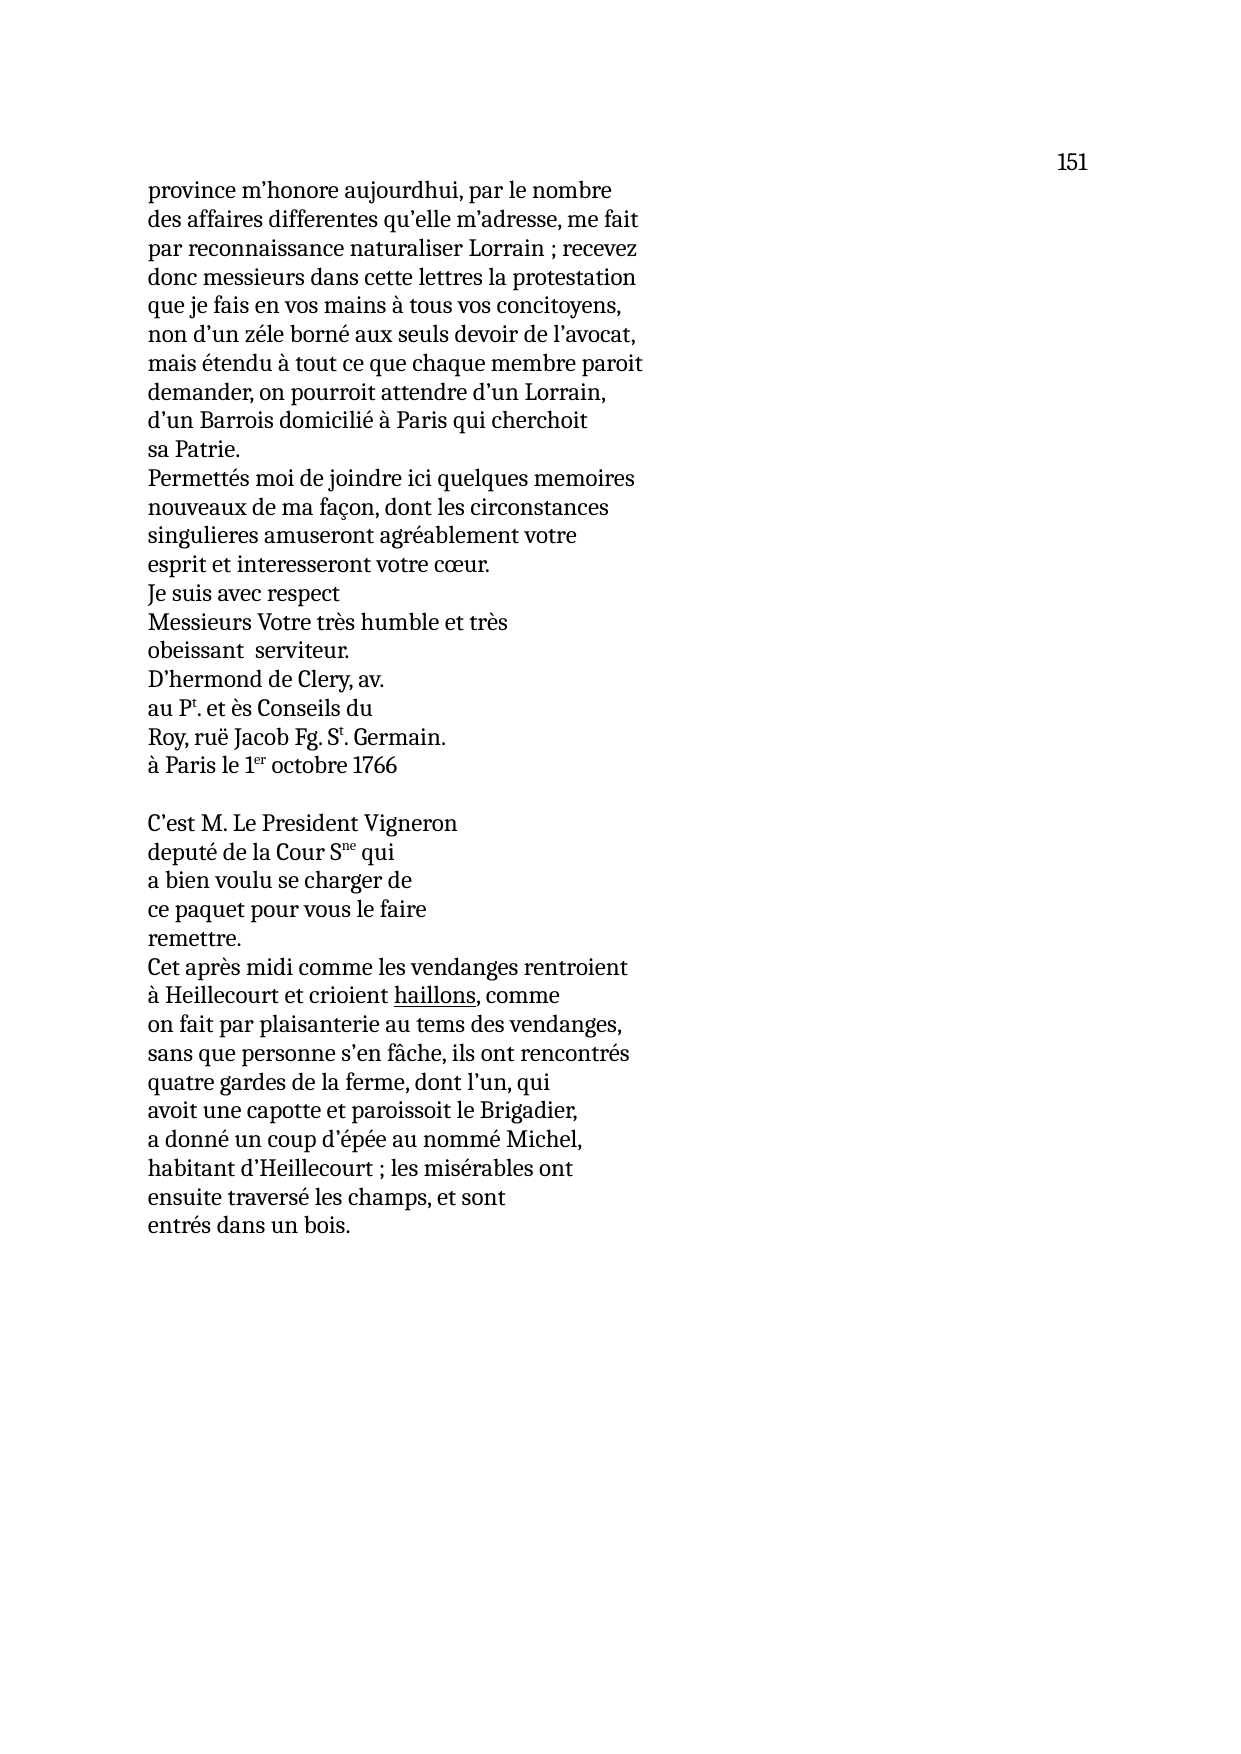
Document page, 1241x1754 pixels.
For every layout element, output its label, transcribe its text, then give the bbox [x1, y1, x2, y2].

text province m’honore aujourdhui, par le nombre des affaires differentes qu’elle m’adresse, me fait par reconnaissance naturaliser Lorrain ; recevez donc messieurs dans cette lettres la protestation que je fais en vos mains à tous vos concitoyens, non d’un zéle borné aux seuls devoir de l’avocat, mais étendu à tout ce que chaque membre paroit demander, on pourroit attendre d’un Lorrain, d’un Barrois domicilié à Paris qui cherchoit sa Patrie. Permettés moi de joindre ici quelques memoires nouveaux de ma façon, dont les circonstances singulieres amuseront agréablement votre esprit et interesseront votre cœur. Je suis avec respect Messieurs Votre très humble et très obeissant serviteur. D’hermond de Clery, av. au Pt. et ès Conseils du Roy, ruë Jacob Fg. St. Germain. à Paris le 1er octobre 1766 [148, 176, 1093, 780]
text Cet après midi comme les vendanges rentroient à Heillecourt et crioient haillons, comme on fait par plaisanterie au tems des vendanges, sans que personne s’en fâche, ils ont rencontrés quatre gardes de la ferme, dont l’un, qui avoit une capotte et paroissoit le Brigadier, a donné un coup d’épée au nommé Michel, habitant d’Heillecourt ; les misérables ont ensuite traversé les champs, et sont entrés dans un bois. [148, 953, 1093, 1240]
text 151 [148, 148, 1093, 176]
text C’est M. Le President Vigneron deputé de la Cour Sne qui a bien voulu se charger de ce paquet pour vous le faire remettre. [148, 809, 1093, 953]
